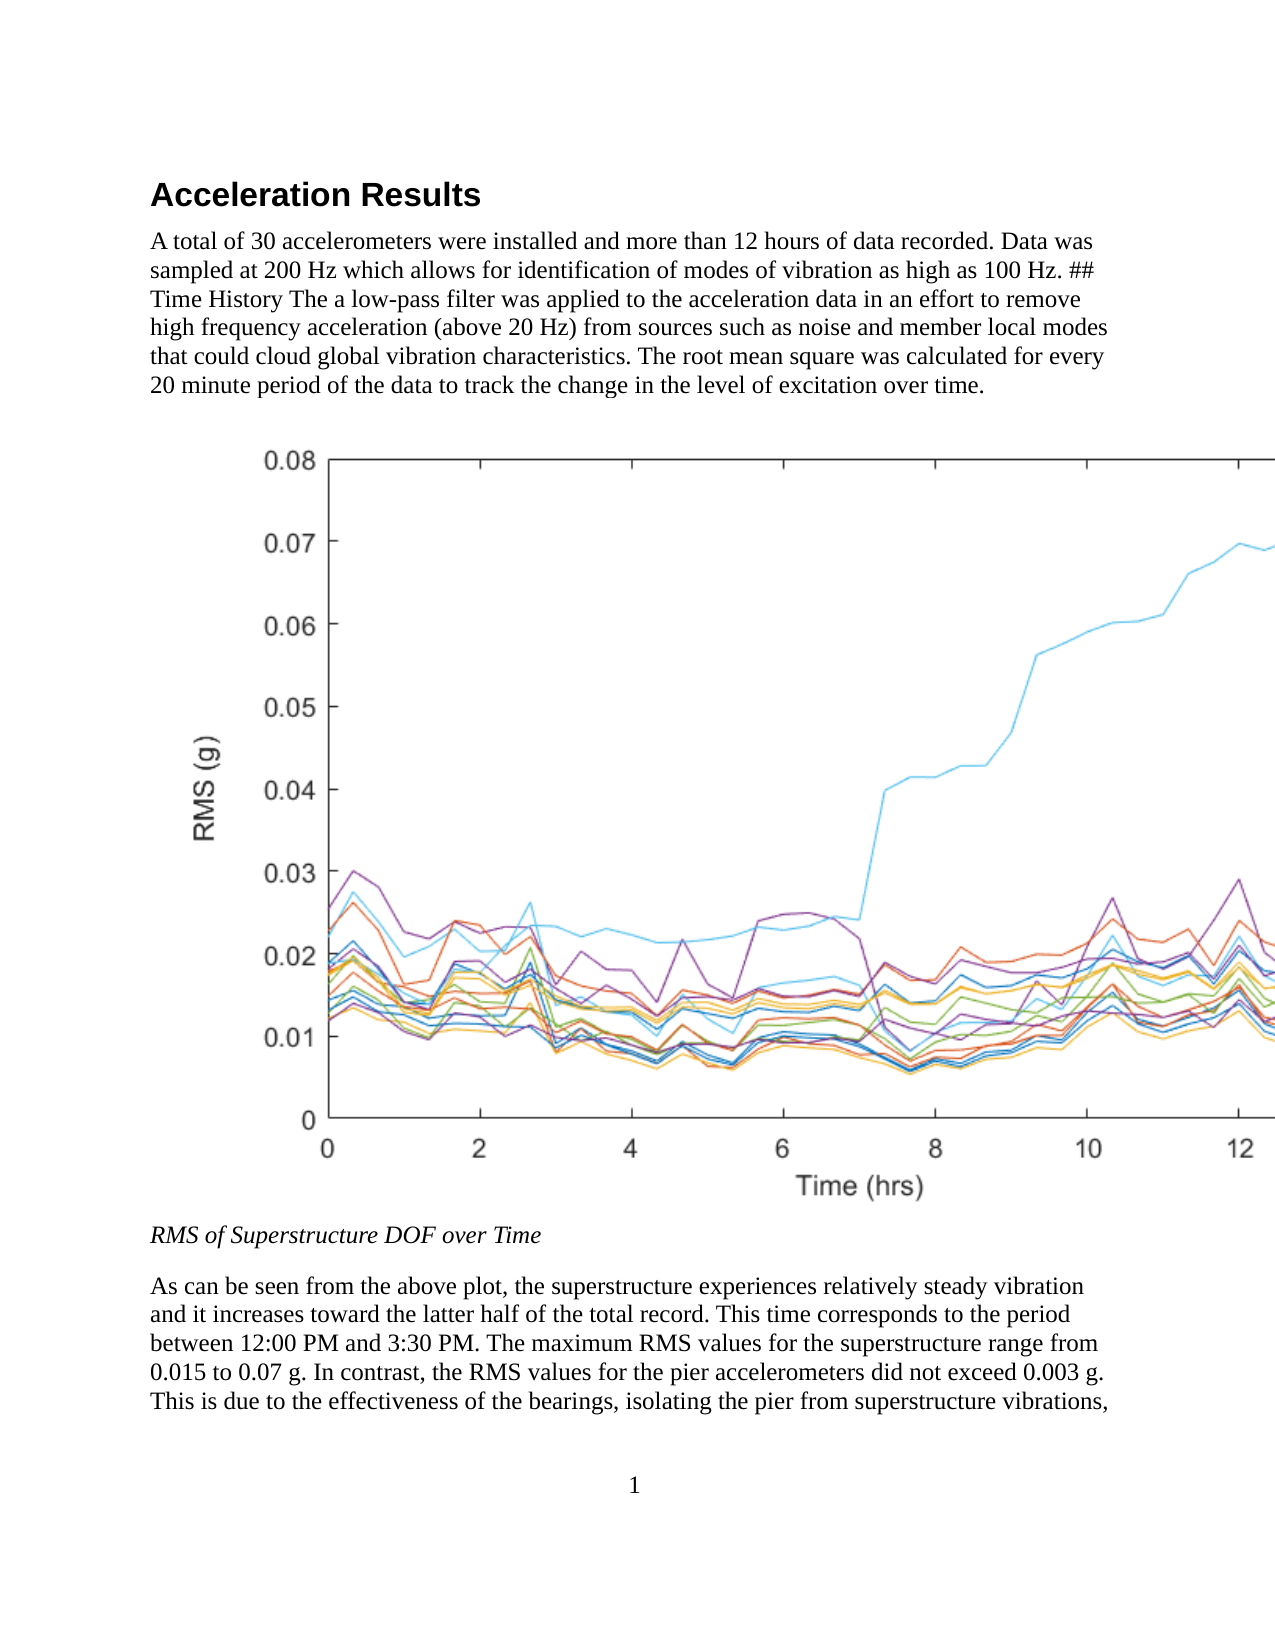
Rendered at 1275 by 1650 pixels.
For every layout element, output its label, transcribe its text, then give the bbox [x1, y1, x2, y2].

text As can be seen from the above plot, the superstructure experiences relatively steady vibration and it increases toward the latter half of the total record. This time corresponds to the period between 12:00 PM and 3:30 PM. The maximum RMS values for the superstructure range from 0.015 to 0.07 g. In contrast, the RMS values for the pier accelerometers did not exceed 0.003 g. This is due to the effectiveness of the bearings, isolating the pier from superstructure vibrations, [150, 1271, 1125, 1414]
text A total of 30 accelerometers were installed and more than 12 hours of data recorded. Data was sampled at 200 Hz which allows for identification of modes of vibration as high as 100 Hz. ## Time History The a low-pass filter was applied to the acceleration data in an effort to remove high frequency acceleration (above 20 Hz) from sources such as noise and member local modes that could cloud global vibration characteristics. The root mean square was calculated for every 20 minute period of the data to track the change in the level of excitation over time. [150, 226, 1125, 398]
text RMS of Superstructure DOF over Time [150, 1221, 1125, 1249]
picture [150, 398, 1275, 1208]
subtitle Acceleration Results [150, 175, 1125, 214]
